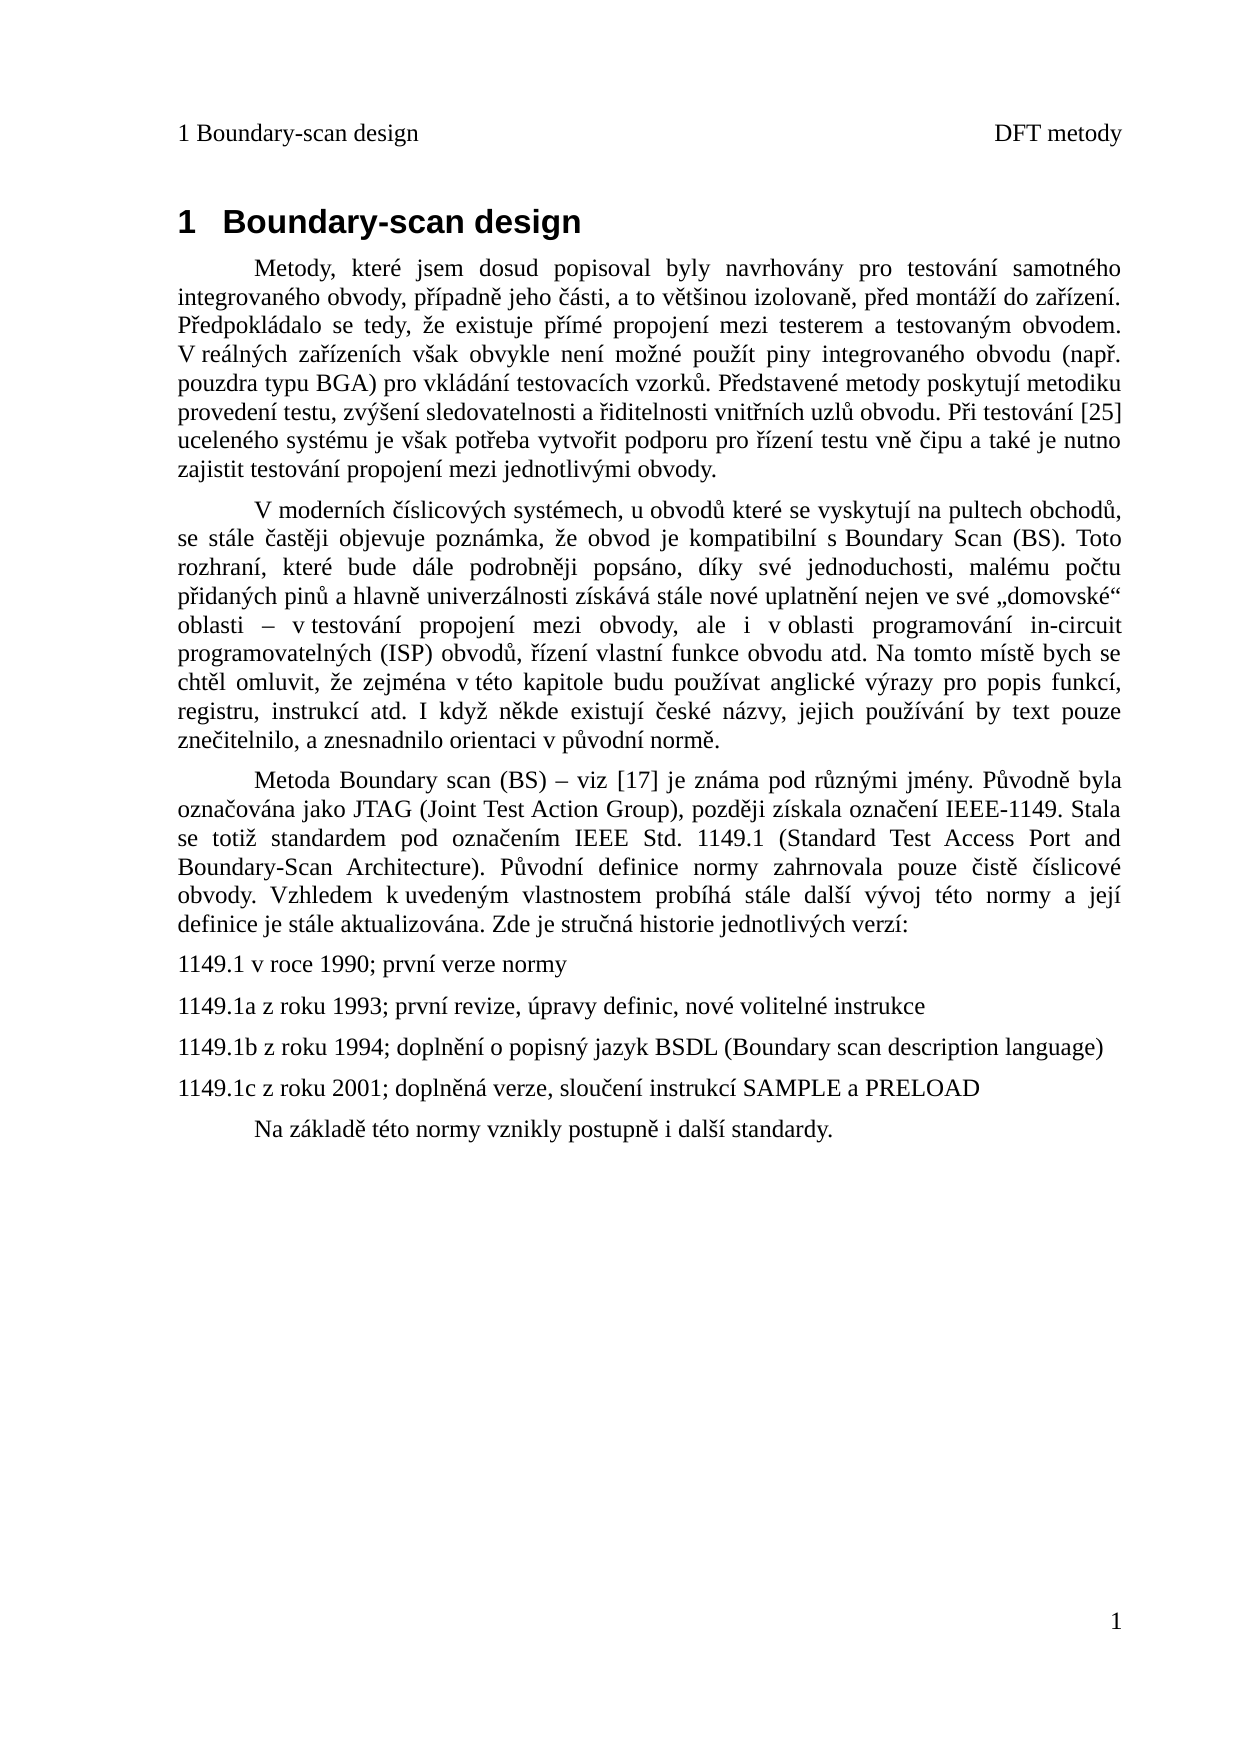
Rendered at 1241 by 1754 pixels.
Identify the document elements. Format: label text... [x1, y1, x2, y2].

text 1149.1c z roku 2001; doplněná verze, sloučení instrukcí SAMPLE a PRELOAD [177, 1073, 1122, 1102]
text V moderních číslicových systémech, u obvodů které se vyskytují na pultech obchodů, se stále častěji objevuje poznámka, že obvod je kompatibilní s Boundary Scan (BS). Toto rozhraní, které bude dále podrobněji popsáno, díky své jednoduchosti, malému počtu přidaných pinů a hlavně univerzálnosti získává stále nové uplatnění nejen ve své „domovské“ oblasti – v testování propojení mezi obvody, ale i v oblasti programování in-circuit programovatelných (ISP) obvodů, řízení vlastní funkce obvodu atd. Na tomto místě bych se chtěl omluvit, že zejména v této kapitole budu používat anglické výrazy pro popis funkcí, registru, instrukcí atd. I když někde existují české názvy, jejich používání by text pouze znečitelnilo, a znesnadnilo orientaci v původní normě. [177, 495, 1122, 753]
text 1149.1 v roce 1990; první verze normy [177, 949, 1122, 978]
text Metoda Boundary scan (BS) – viz [17] je známa pod různými jmény. Původně byla označována jako JTAG (Joint Test Action Group), později získala označení IEEE-1149. Stala se totiž standardem pod označením IEEE Std. 1149.1 (Standard Test Access Port and Boundary-Scan Architecture). Původní definice normy zahrnovala pouze čistě číslicové obvody. Vzhledem k uvedeným vlastnostem probíhá stále další vývoj této normy a její definice je stále aktualizována. Zde je stručná historie jednotlivých verzí: [177, 765, 1122, 938]
text 1149.1b z roku 1994; doplnění o popisný jazyk BSDL (Boundary scan description language) [177, 1032, 1122, 1061]
subtitle Boundary-scan design [177, 202, 1122, 241]
text Metody, které jsem dosud popisoval byly navrhovány pro testování samotného integrovaného obvody, případně jeho části, a to většinou izolovaně, před montáží do zařízení. Předpokládalo se tedy, že existuje přímé propojení mezi testerem a testovaným obvodem. V reálných zařízeních však obvykle není možné použít piny integrovaného obvodu (např. pouzdra typu BGA) pro vkládání testovacích vzorků. Představené metody poskytují metodiku provedení testu, zvýšení sledovatelnosti a řiditelnosti vnitřních uzlů obvodu. Při testování [25] uceleného systému je však potřeba vytvořit podporu pro řízení testu vně čipu a také je nutno zajistit testování propojení mezi jednotlivými obvody. [177, 253, 1122, 483]
text Na základě této normy vznikly postupně i další standardy. [177, 1114, 1122, 1143]
text 1149.1a z roku 1993; první revize, úpravy definic, nové volitelné instrukce [177, 991, 1122, 1019]
